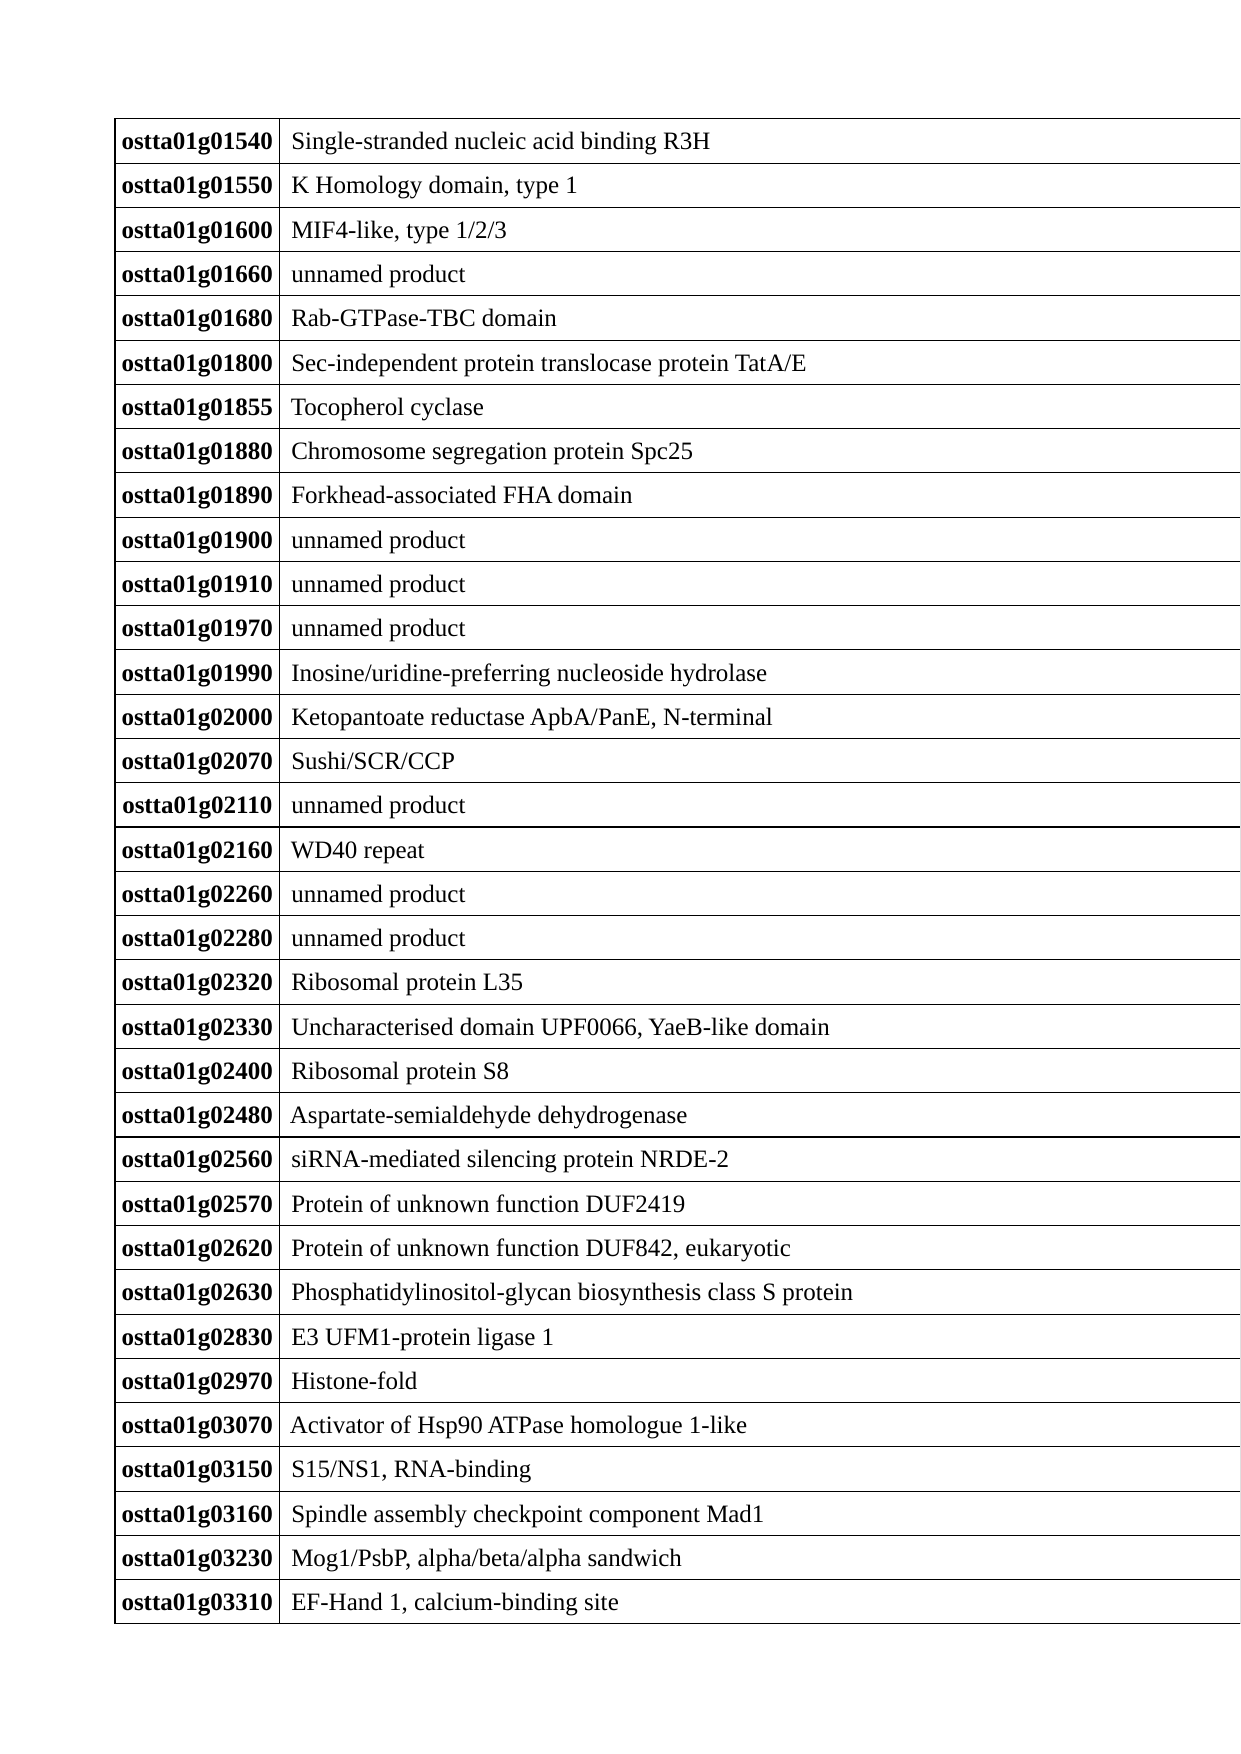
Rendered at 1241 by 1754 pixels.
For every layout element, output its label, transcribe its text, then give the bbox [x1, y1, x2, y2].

table_cell Sec-independent protein translocase protein TatA/E [280, 341, 1240, 384]
table_cell ostta01g02560 [116, 1138, 279, 1181]
table_cell ostta01g02620 [116, 1226, 279, 1269]
table_cell ostta01g01550 [116, 164, 279, 207]
table_cell Aspartate-semialdehyde dehydrogenase [280, 1093, 1240, 1136]
table_cell WD40 repeat [280, 828, 1240, 871]
table_cell ostta01g03230 [116, 1536, 279, 1579]
table_cell ostta01g01970 [116, 606, 279, 649]
table_cell Mog1/PsbP, alpha/beta/alpha sandwich [280, 1536, 1240, 1579]
table_cell E3 UFM1-protein ligase 1 [280, 1315, 1240, 1358]
table_cell unnamed product [280, 916, 1240, 959]
table_cell ostta01g02570 [116, 1182, 279, 1225]
table_cell ostta01g02070 [116, 739, 279, 782]
table_cell ostta01g01990 [116, 650, 279, 694]
table_cell Inosine/uridine-preferring nucleoside hydrolase [280, 650, 1240, 694]
table_cell ostta01g02260 [116, 872, 279, 915]
table_cell ostta01g02400 [116, 1049, 279, 1092]
table_cell Protein of unknown function DUF2419 [280, 1182, 1240, 1225]
table_cell unnamed product [280, 518, 1240, 561]
table_cell ostta01g02280 [116, 916, 279, 959]
table_cell siRNA-mediated silencing protein NRDE-2 [280, 1138, 1240, 1181]
table_cell Phosphatidylinositol-glycan biosynthesis class S protein [280, 1270, 1240, 1313]
table_cell EF-Hand 1, calcium-binding site [280, 1580, 1240, 1623]
table_cell Ribosomal protein L35 [280, 960, 1240, 1003]
table_cell ostta01g02830 [116, 1315, 279, 1358]
table_cell unnamed product [280, 606, 1240, 649]
table_cell ostta01g01660 [116, 252, 279, 295]
table_cell ostta01g03070 [116, 1403, 279, 1446]
table_cell ostta01g02630 [116, 1270, 279, 1313]
table_cell ostta01g02110 [116, 783, 279, 826]
table_cell Chromosome segregation protein Spc25 [280, 429, 1240, 472]
table_cell S15/NS1, RNA-binding [280, 1447, 1240, 1491]
table_cell MIF4-like, type 1/2/3 [280, 208, 1240, 251]
table_cell ostta01g02000 [116, 695, 279, 738]
table_cell ostta01g02320 [116, 960, 279, 1003]
table_cell K Homology domain, type 1 [280, 164, 1240, 207]
table_cell Activator of Hsp90 ATPase homologue 1-like [280, 1403, 1240, 1446]
table_cell ostta01g03310 [116, 1580, 279, 1623]
table_cell Ribosomal protein S8 [280, 1049, 1240, 1092]
table_cell ostta01g03160 [116, 1492, 279, 1535]
table_cell Single-stranded nucleic acid binding R3H [280, 119, 1240, 162]
table_cell Ketopantoate reductase ApbA/PanE, N-terminal [280, 695, 1240, 738]
table_cell ostta01g01540 [116, 119, 279, 162]
table_cell unnamed product [280, 872, 1240, 915]
table_cell Sushi/SCR/CCP [280, 739, 1240, 782]
table_cell ostta01g01890 [116, 473, 279, 517]
table_cell ostta01g02160 [116, 828, 279, 871]
table_cell ostta01g01880 [116, 429, 279, 472]
table_cell Rab-GTPase-TBC domain [280, 296, 1240, 339]
table_cell ostta01g01800 [116, 341, 279, 384]
table_cell ostta01g01680 [116, 296, 279, 339]
table_cell ostta01g01910 [116, 562, 279, 605]
table_cell Histone-fold [280, 1359, 1240, 1402]
table_cell ostta01g01600 [116, 208, 279, 251]
table_cell Tocopherol cyclase [280, 385, 1240, 428]
table_cell ostta01g02480 [116, 1093, 279, 1136]
table_cell unnamed product [280, 783, 1240, 826]
table_cell unnamed product [280, 252, 1240, 295]
table_cell ostta01g02970 [116, 1359, 279, 1402]
table_cell Uncharacterised domain UPF0066, YaeB-like domain [280, 1005, 1240, 1048]
table_cell ostta01g01855 [116, 385, 279, 428]
table_cell Protein of unknown function DUF842, eukaryotic [280, 1226, 1240, 1269]
table_cell ostta01g03150 [116, 1447, 279, 1491]
table_cell Forkhead-associated FHA domain [280, 473, 1240, 517]
table_cell Spindle assembly checkpoint component Mad1 [280, 1492, 1240, 1535]
table_cell ostta01g01900 [116, 518, 279, 561]
table_cell unnamed product [280, 562, 1240, 605]
table_cell ostta01g02330 [116, 1005, 279, 1048]
